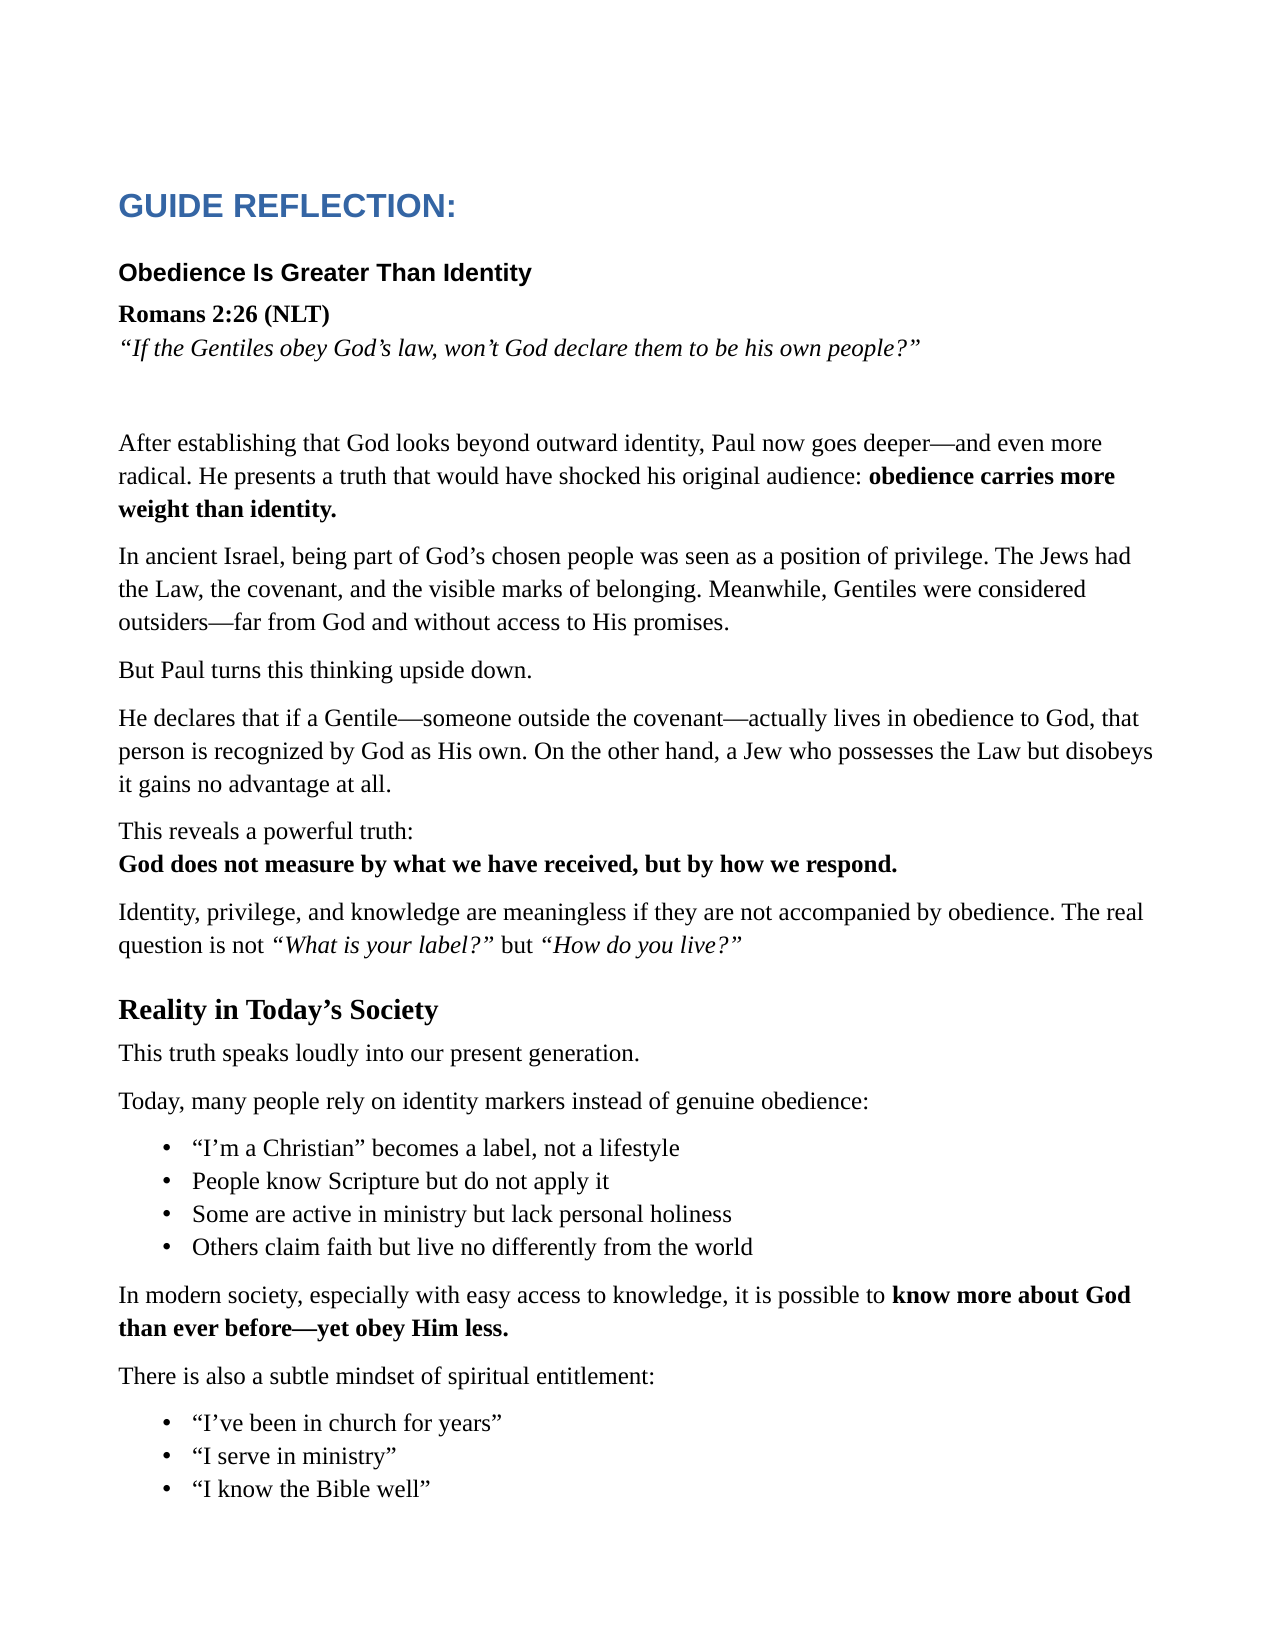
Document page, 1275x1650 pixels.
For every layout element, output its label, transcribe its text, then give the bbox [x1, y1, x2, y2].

text In modern society, especially with easy access to knowledge, it is possible to know more about God than ever before—yet obey Him less. [118, 1280, 1157, 1342]
text There is also a subtle mindset of spiritual entitlement: [118, 1361, 1157, 1389]
text In ancient Israel, being part of God’s chosen people was seen as a position of privilege. The Jews had the Law, the covenant, and the visible marks of belonging. Meanwhile, Gentiles were considered outsiders—far from God and without access to His promises. [118, 541, 1157, 636]
subtitle Obedience Is Greater Than Identity [118, 258, 1157, 287]
text This truth speaks loudly into our present generation. [118, 1038, 1157, 1067]
text This reveals a powerful truth: God does not measure by what we have received, but by how we respond. [118, 816, 1157, 878]
list Some are active in ministry but lack personal holiness [162, 1199, 1157, 1228]
list People know Scripture but do not apply it [162, 1166, 1157, 1195]
list Others claim faith but live no differently from the world [162, 1232, 1157, 1261]
subtitle Reality in Today’s Society [118, 992, 1157, 1026]
text But Paul turns this thinking upside down. [118, 655, 1157, 684]
text Identity, privilege, and knowledge are meaningless if they are not accompanied by obedience. The real question is not “What is your label?” but “How do you live?” [118, 897, 1157, 959]
list “I’ve been in church for years” [162, 1408, 1157, 1437]
text After establishing that God looks beyond outward identity, Paul now goes deeper—and even more radical. He presents a truth that would have shocked his original audience: obedience carries more weight than identity. [118, 428, 1157, 523]
text Today, many people rely on identity markers instead of genuine obedience: [118, 1086, 1157, 1114]
list “I know the Bible well” [162, 1474, 1157, 1503]
text Romans 2:26 (NLT) “If the Gentiles obey God’s law, won’t God declare them to be his own people?” [118, 299, 1157, 361]
list “I’m a Christian” becomes a label, not a lifestyle [162, 1133, 1157, 1162]
text He declares that if a Gentile—someone outside the covenant—actually lives in obedience to God, that person is recognized by God as His own. On the other hand, a Jew who possesses the Law but disobeys it gains no advantage at all. [118, 703, 1157, 797]
list “I serve in ministry” [162, 1441, 1157, 1470]
subtitle GUIDE REFLECTION: [118, 187, 1157, 225]
